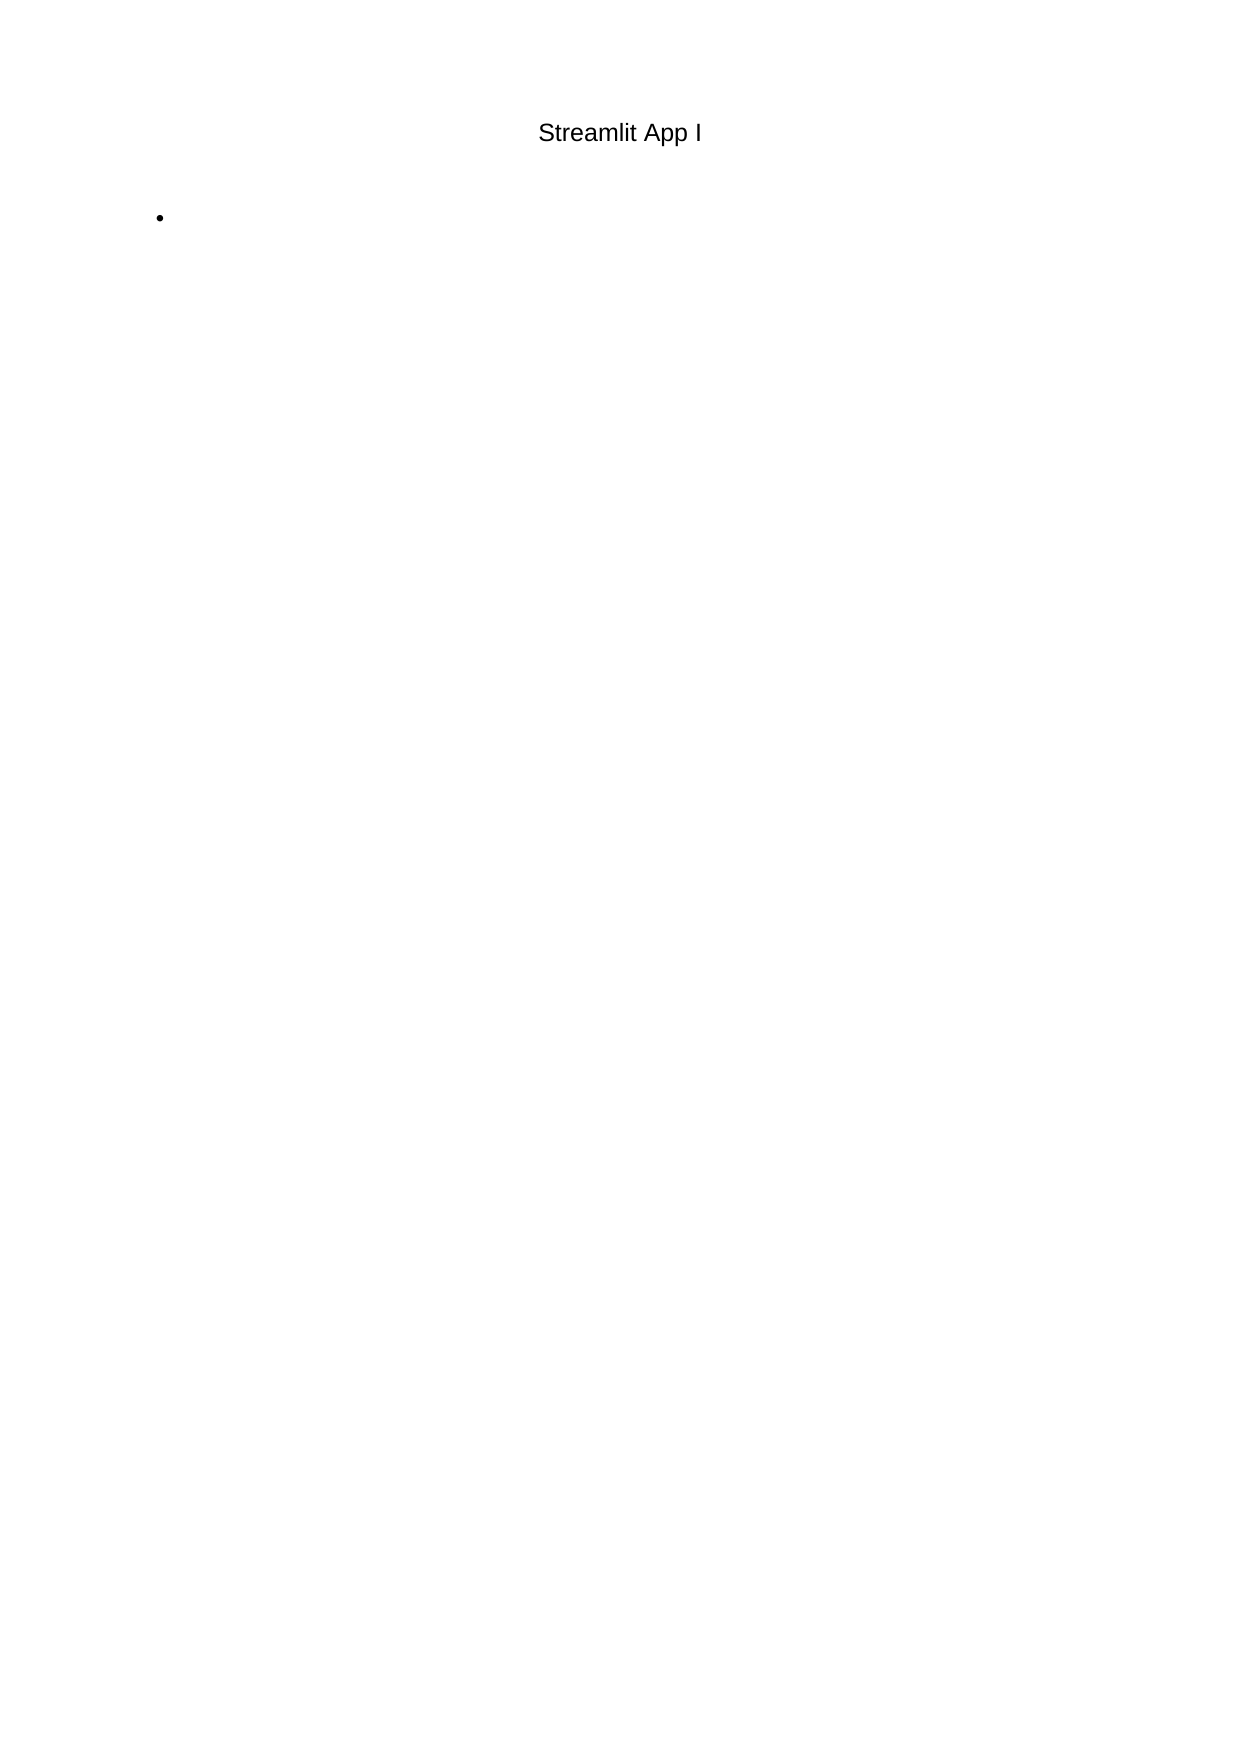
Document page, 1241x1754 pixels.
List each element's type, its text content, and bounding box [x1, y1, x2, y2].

text Streamlit App I [118, 118, 1122, 147]
